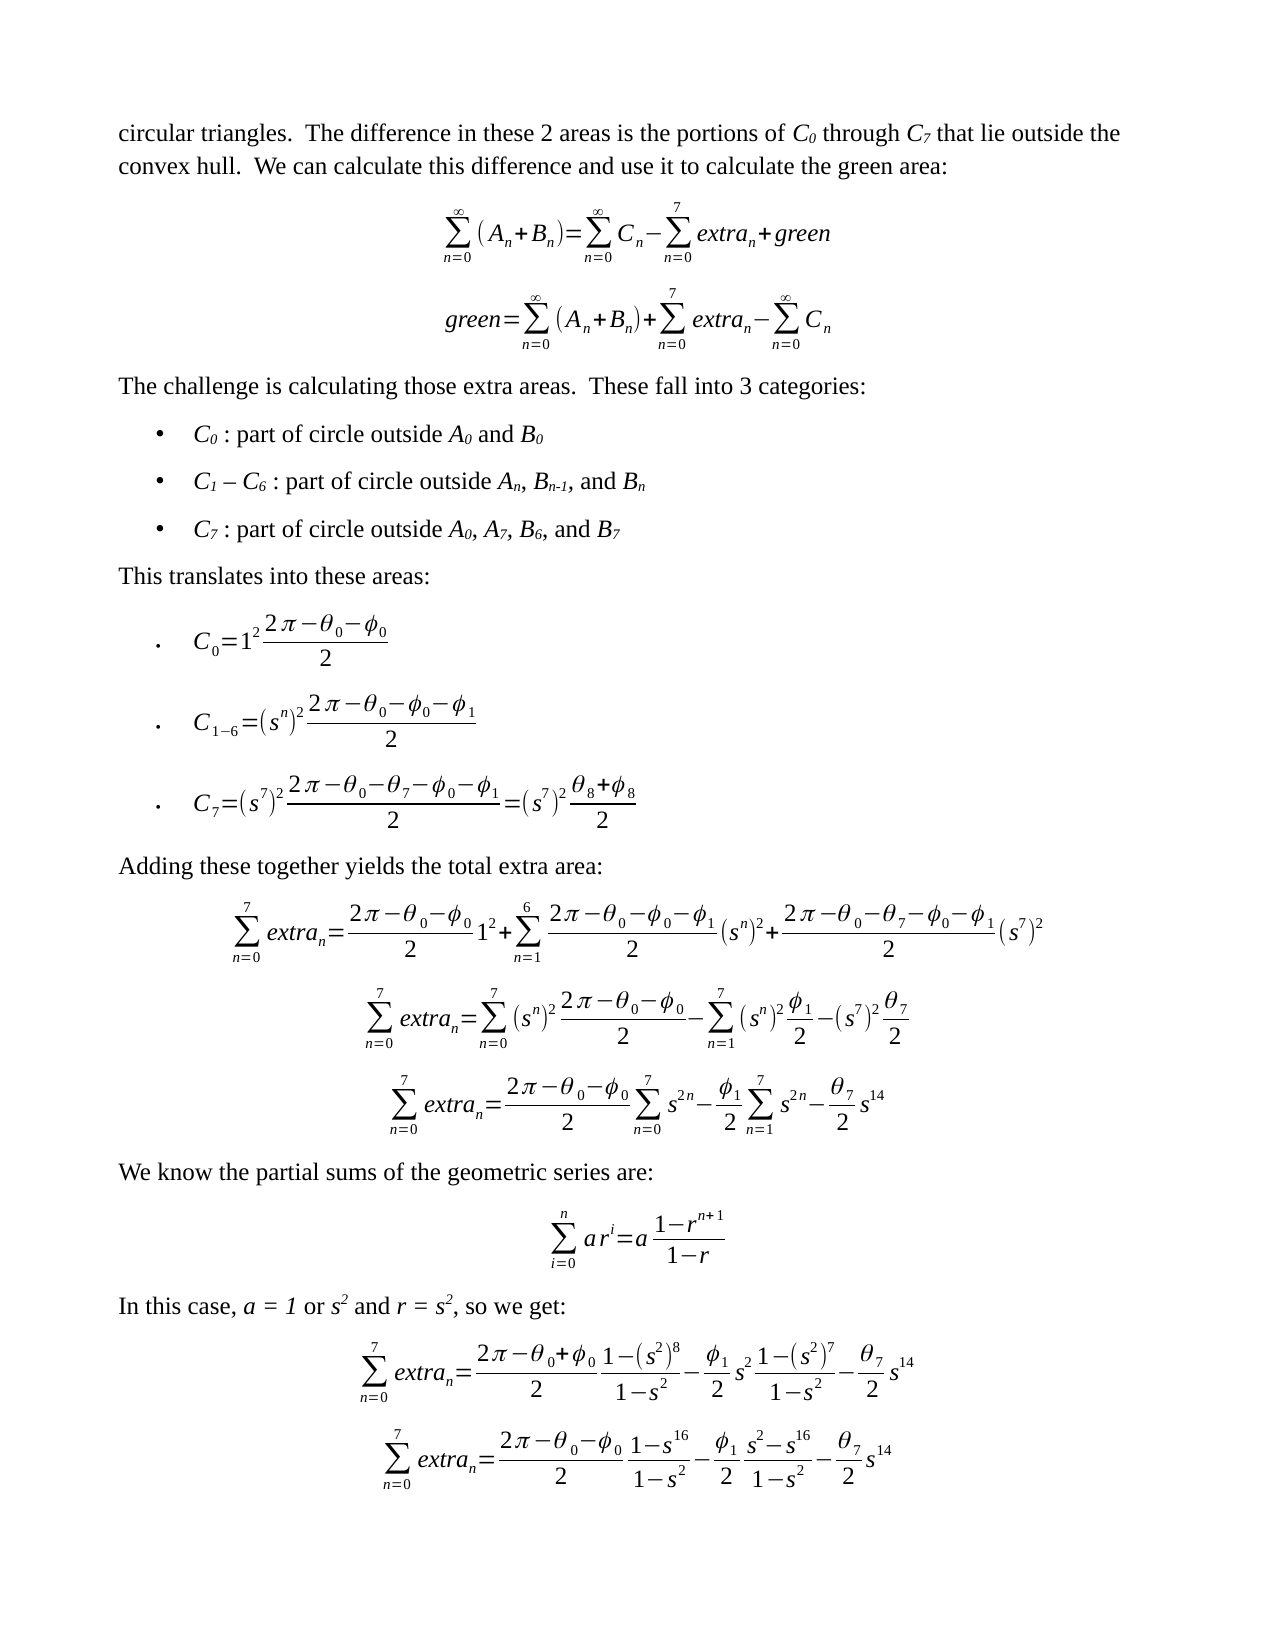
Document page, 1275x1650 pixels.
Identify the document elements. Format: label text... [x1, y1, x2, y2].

text This translates into these areas: [118, 561, 1157, 590]
text circular triangles. The difference in these 2 areas is the portions of C0 through C7 that lie outside the convex hull. We can calculate this difference and use it to calculate the green area: [118, 118, 1157, 180]
text In this case, a = 1 or s2 and r = s2, so we get: [118, 1291, 1157, 1319]
text The challenge is calculating those extra areas. These fall into 3 categories: [118, 371, 1157, 400]
text We know the partial sums of the geometric series are: [118, 1157, 1157, 1186]
list C7 : part of circle outside A0, A7, B6, and B7 [156, 514, 1157, 543]
list C0 : part of circle outside A0 and B0 [156, 419, 1157, 447]
list C1 – C6 : part of circle outside An, Bn-1, and Bn [156, 466, 1157, 495]
text Adding these together yields the total extra area: [118, 851, 1157, 880]
